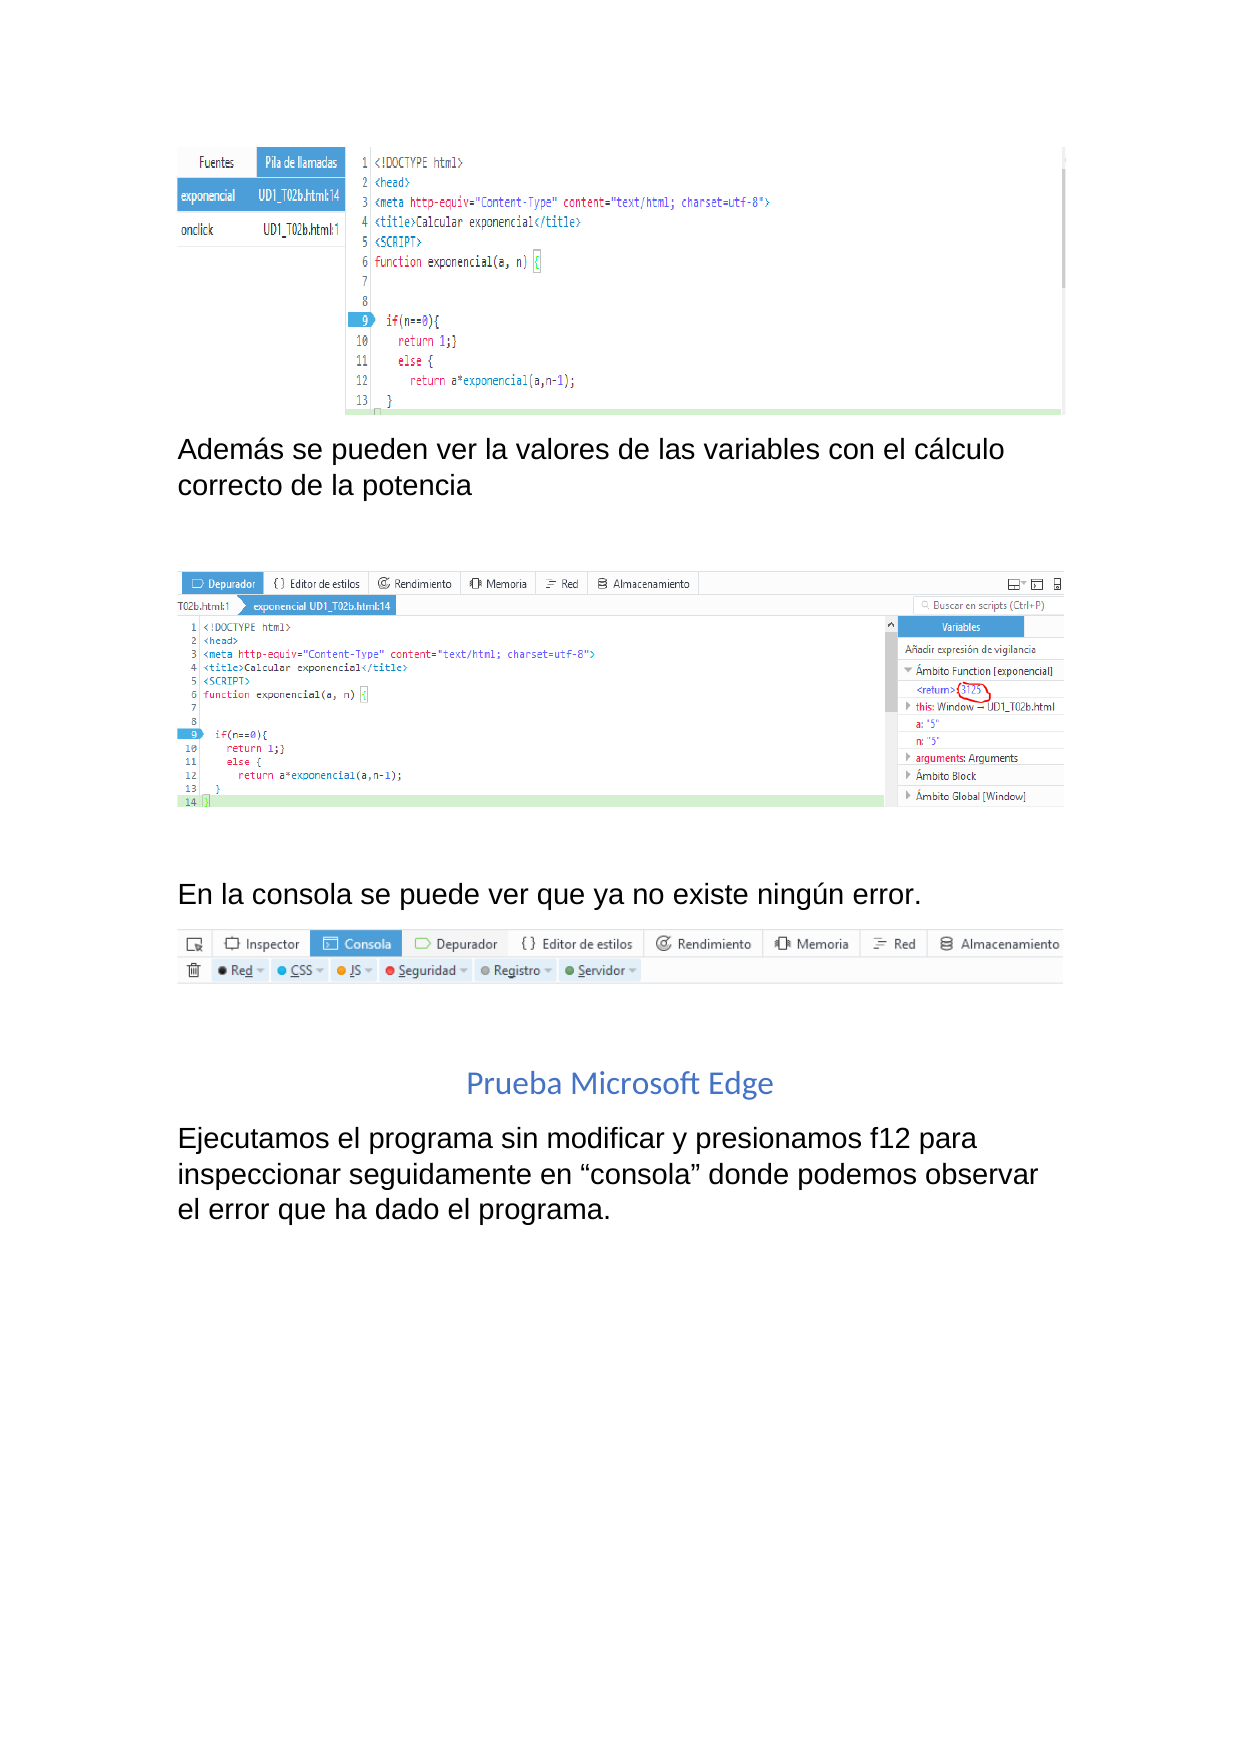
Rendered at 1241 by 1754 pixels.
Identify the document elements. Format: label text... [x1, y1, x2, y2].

text Ejecutamos el programa sin modificar y presionamos f12 para inspeccionar seguidamente en “consola” donde podemos observar el error que ha dado el programa. [177, 1122, 1063, 1226]
text Además se pueden ver la valores de las variables con el cálculo correcto de la potencia [177, 432, 1063, 501]
text Prueba Microsoft Edge [177, 1062, 1063, 1103]
text En la consola se puede ver que ya no existe ningún error. [177, 877, 1063, 910]
